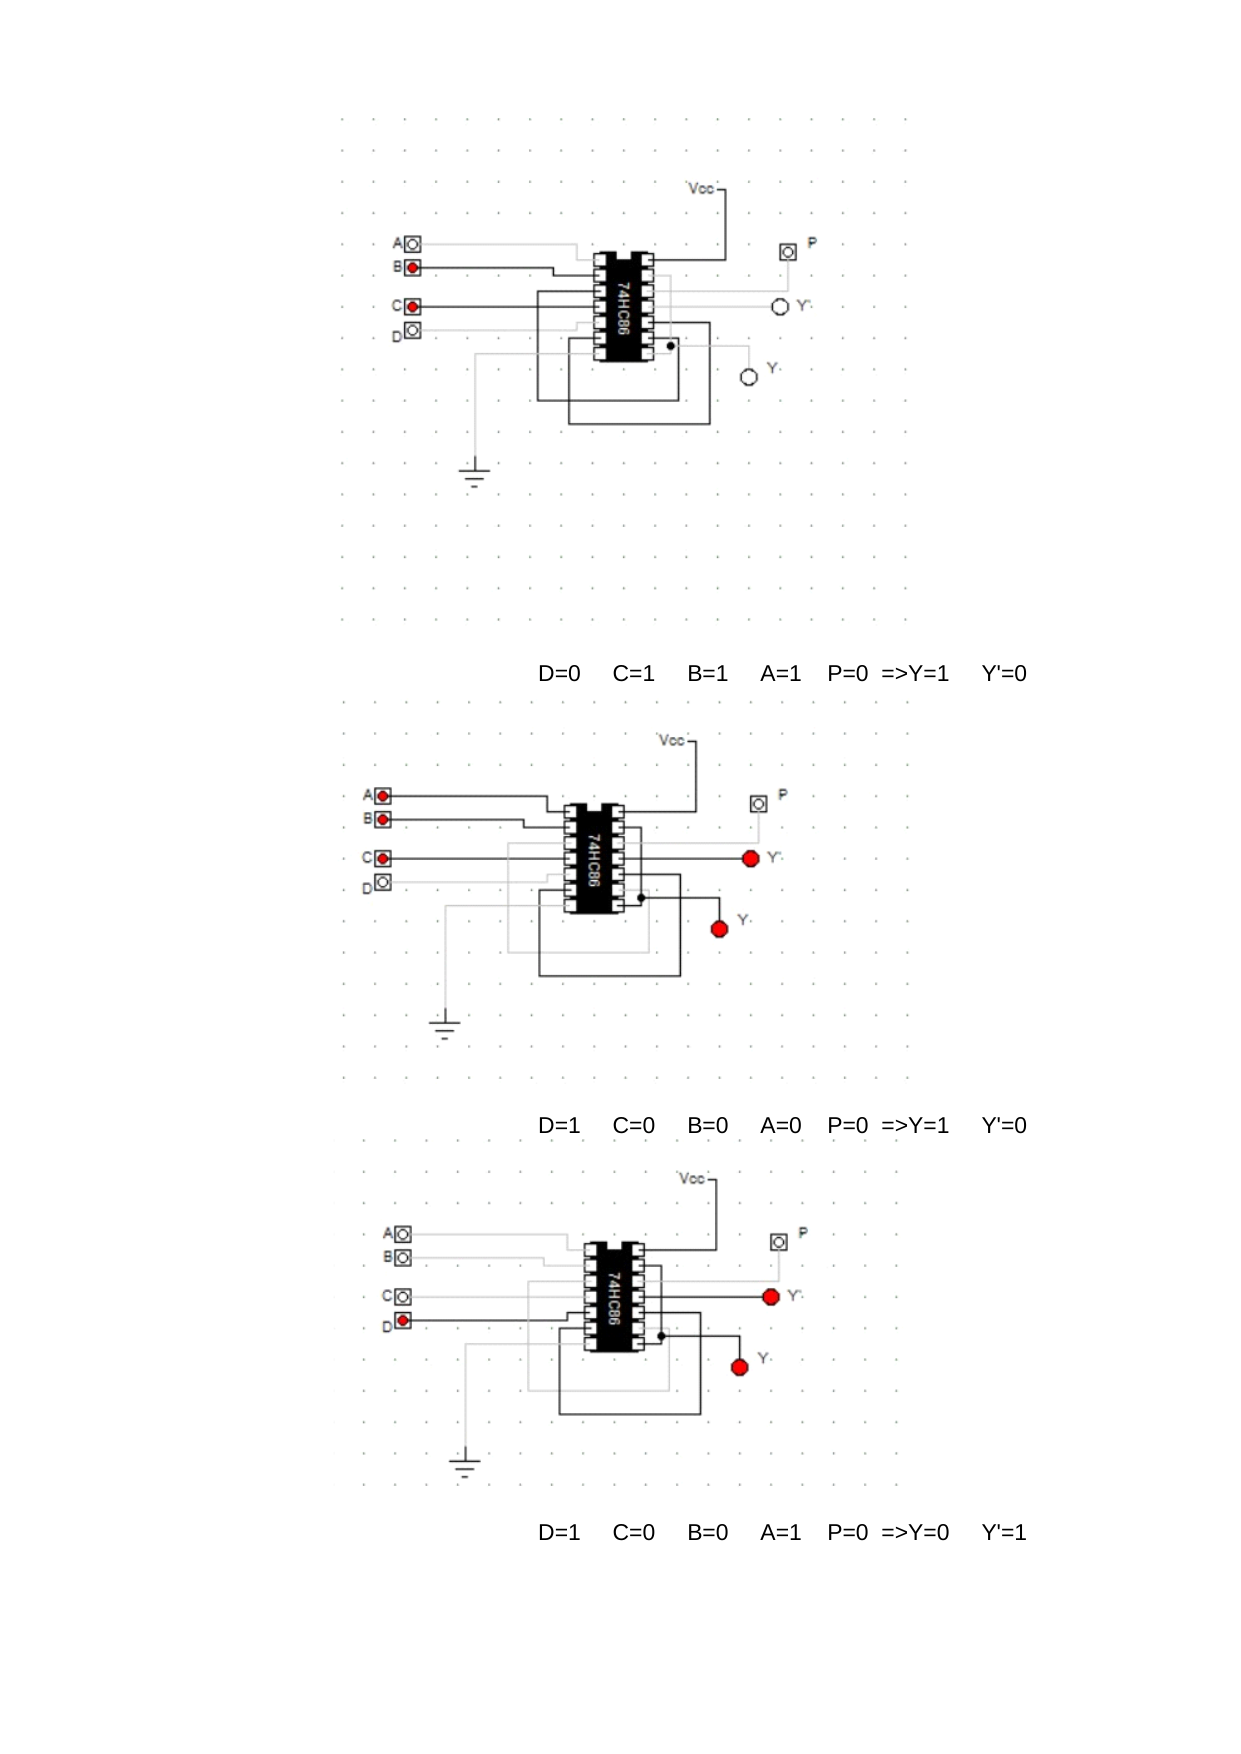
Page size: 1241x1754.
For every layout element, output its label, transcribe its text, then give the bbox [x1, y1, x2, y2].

text D=1 C=0 B=0 A=0 P=0 =>Y=1 Y'=0 [118, 1112, 1122, 1138]
text D=1 C=0 B=0 A=1 P=0 =>Y=0 Y'=1 [118, 1519, 1122, 1545]
text D=0 C=1 B=1 A=1 P=0 =>Y=1 Y'=0 [118, 660, 1122, 686]
